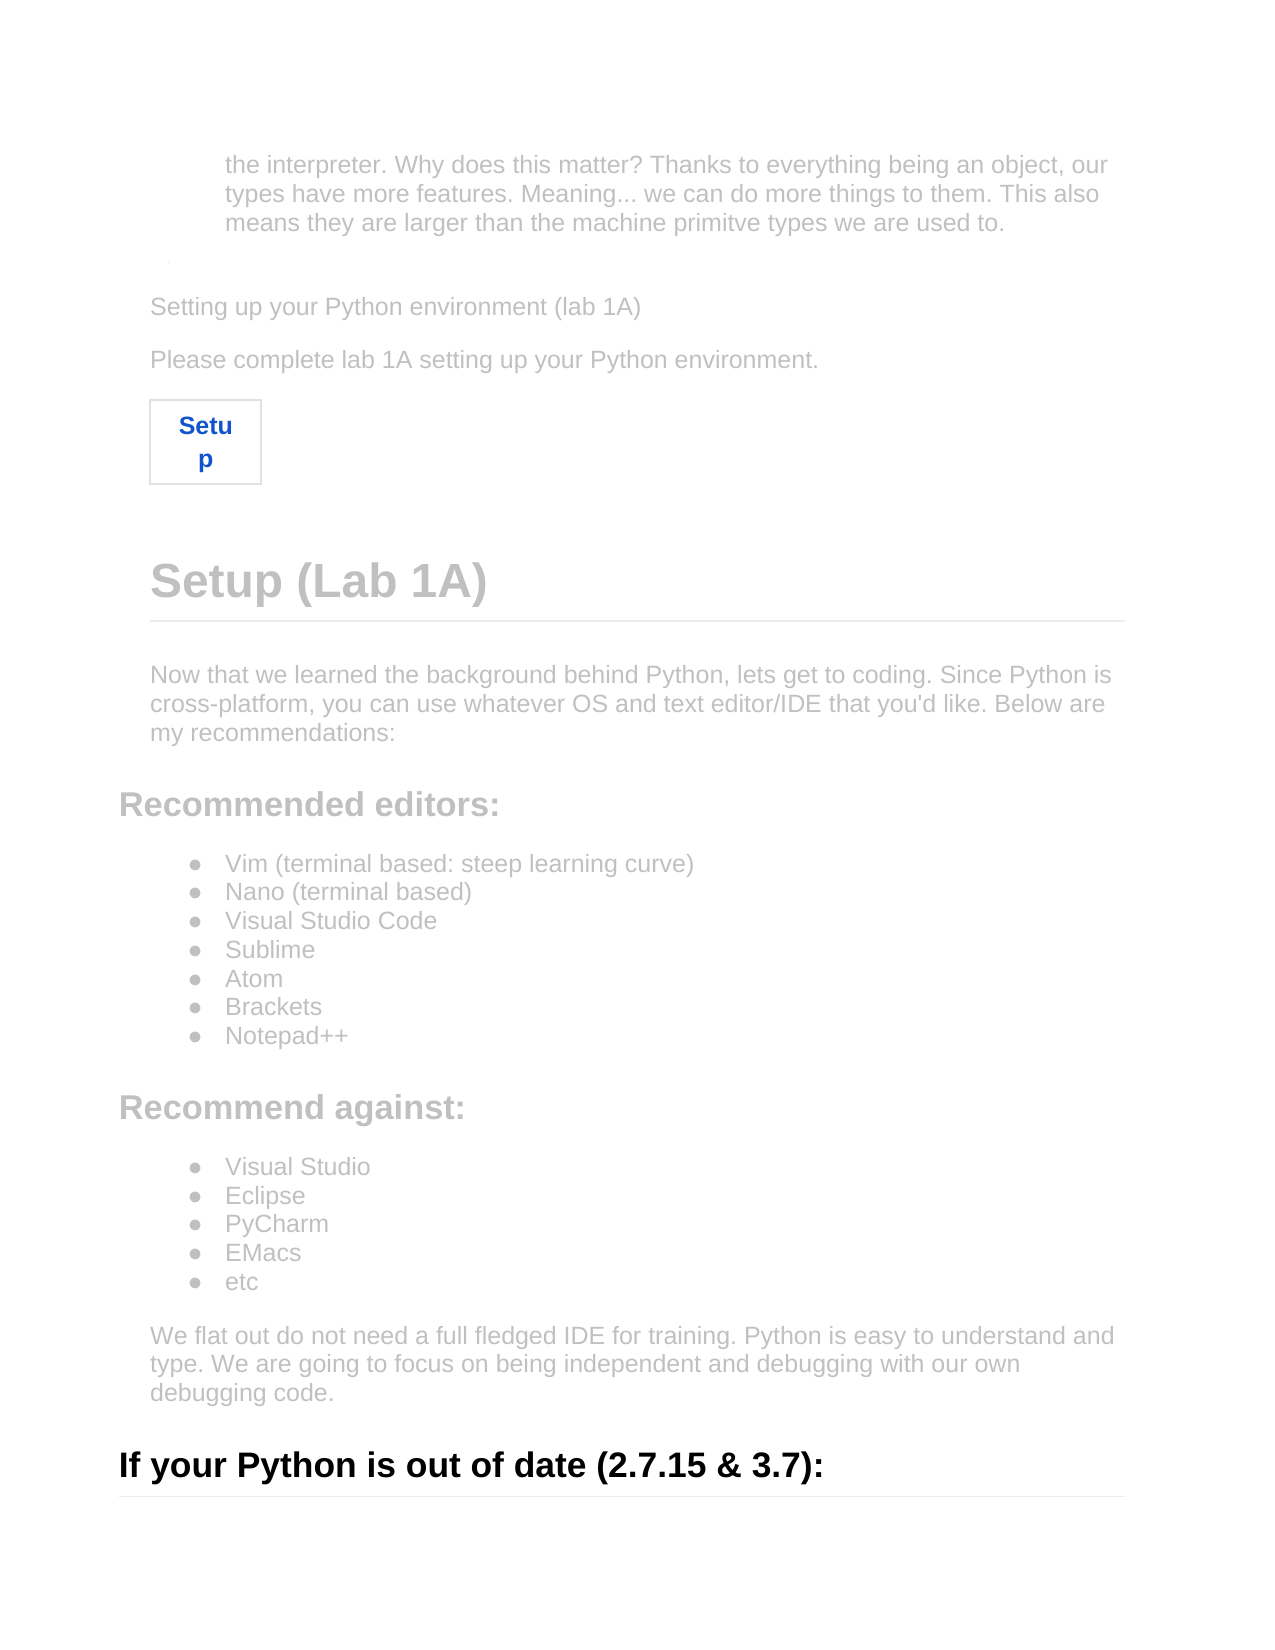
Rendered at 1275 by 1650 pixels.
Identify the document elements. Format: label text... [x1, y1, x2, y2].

table_header Setup [151, 401, 260, 483]
text Setting up your Python environment (lab 1A) [150, 291, 1125, 320]
subtitle If your Python is out of date (2.7.15 & 3.7): [119, 1444, 1125, 1496]
list Brackets [187, 992, 1125, 1021]
list Sublime [187, 935, 1125, 964]
subtitle Recommend against: [119, 1087, 1125, 1127]
text We flat out do not need a full fledged IDE for training. Python is easy to understand and type. We are going to focus on being independent and debugging with our own debugging code. [150, 1321, 1125, 1407]
text Now that we learned the background behind Python, lets get to coding. Since Python is cross-platform, you can use whatever OS and text editor/IDE that you'd like. Below are my recommendations: [150, 660, 1125, 747]
list etc [187, 1267, 1125, 1296]
subtitle Recommended editors: [119, 784, 1125, 824]
list the interpreter. Why does this matter? Thanks to everything being an object, our types have more features. Meaning... we can do more things to them. This also means they are larger than the machine primitve types we are used to. [187, 150, 1125, 236]
list Eclipse [187, 1181, 1125, 1209]
list EMacs [187, 1238, 1125, 1267]
list Visual Studio [187, 1152, 1125, 1181]
list Notepad++ [187, 1021, 1125, 1050]
list Visual Studio Code [187, 906, 1125, 935]
list PyCharm [187, 1209, 1125, 1238]
list Atom [187, 964, 1125, 992]
list Vim (terminal based: steep learning curve) [187, 849, 1125, 877]
list Nano (terminal based) [187, 877, 1125, 906]
text Please complete lab 1A setting up your Python environment. [150, 345, 1125, 374]
subtitle Setup (Lab 1A) [150, 552, 1125, 620]
